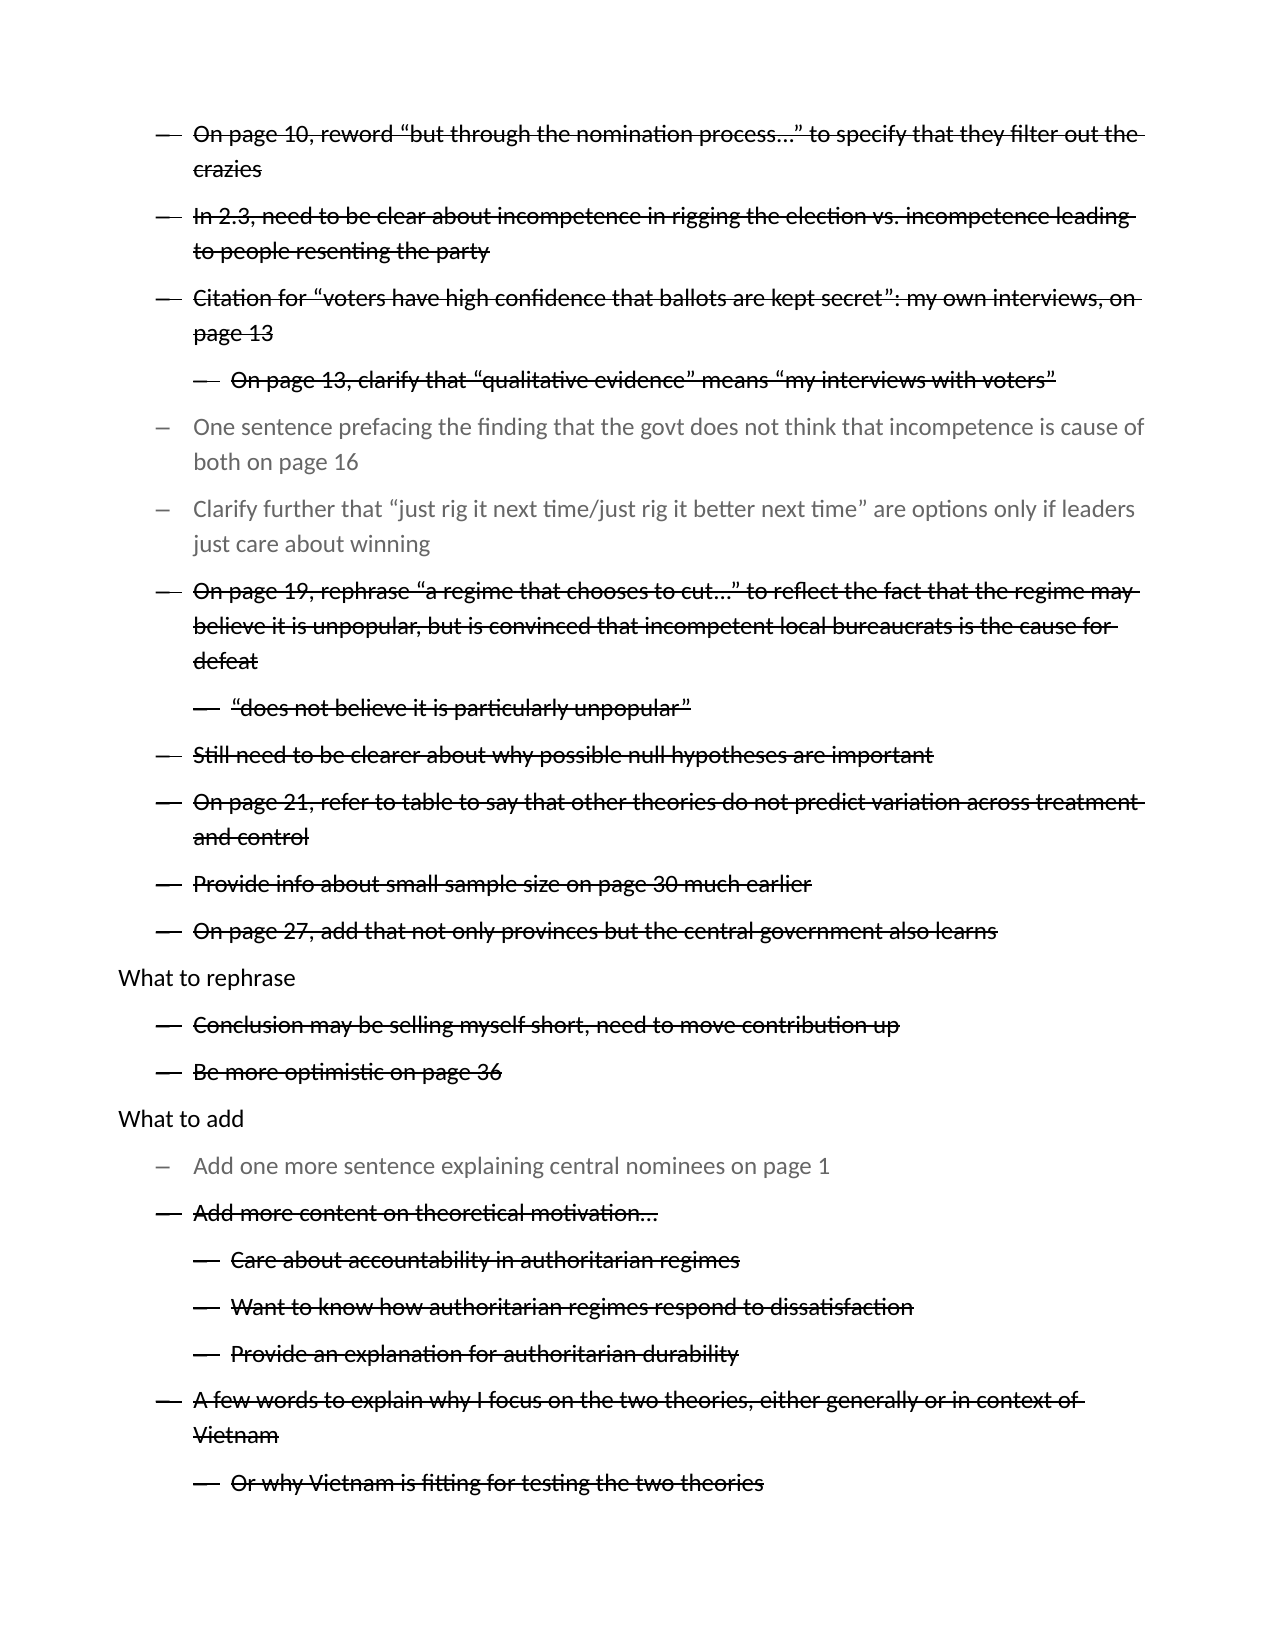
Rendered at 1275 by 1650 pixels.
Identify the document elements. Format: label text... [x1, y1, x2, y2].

list On page 13, clarify that “qualitative evidence” means “my interviews with voters” [193, 364, 1157, 394]
list Add more content on theoretical motivation… [156, 1197, 1157, 1227]
list Care about accountability in authoritarian regimes [193, 1244, 1157, 1274]
list On page 19, rephrase “a regime that chooses to cut...” to reflect the fact that the regime may believe it is unpopular, but is convinced that incompetent local bureaucrats is the cause for defeat [156, 575, 1157, 676]
list “does not believe it is particularly unpopular” [193, 692, 1157, 722]
text What to add [118, 1103, 1157, 1133]
list Add one more sentence explaining central nominees on page 1 [156, 1150, 1157, 1180]
list On page 10, reword “but through the nomination process...” to specify that they filter out the crazies [156, 118, 1157, 184]
list On page 21, refer to table to say that other theories do not predict variation across treatment and control [156, 786, 1157, 851]
list Provide info about small sample size on page 30 much earlier [156, 868, 1157, 898]
list Provide an explanation for authoritarian durability [193, 1338, 1157, 1368]
list A few words to explain why I focus on the two theories, either generally or in context of Vietnam [156, 1385, 1157, 1450]
list One sentence prefacing the finding that the govt does not think that incompetence is cause of both on page 16 [156, 411, 1157, 477]
list Conclusion may be selling myself short, need to move contribution up [156, 1009, 1157, 1039]
list On page 27, add that not only provinces but the central government also learns [156, 915, 1157, 945]
list Want to know how authoritarian regimes respond to dissatisfaction [193, 1291, 1157, 1321]
list Clarify further that “just rig it next time/just rig it better next time” are options only if leaders just care about winning [156, 493, 1157, 558]
text What to rephrase [118, 962, 1157, 992]
list Citation for “voters have high confidence that ballots are kept secret”: my own interviews, on page 13 [156, 282, 1157, 348]
list Be more optimistic on page 36 [156, 1056, 1157, 1086]
list In 2.3, need to be clear about incompetence in rigging the election vs. incompetence leading to people resenting the party [156, 200, 1157, 266]
list Still need to be clearer about why possible null hypotheses are important [156, 739, 1157, 769]
list Or why Vietnam is fitting for testing the two theories [193, 1467, 1157, 1497]
